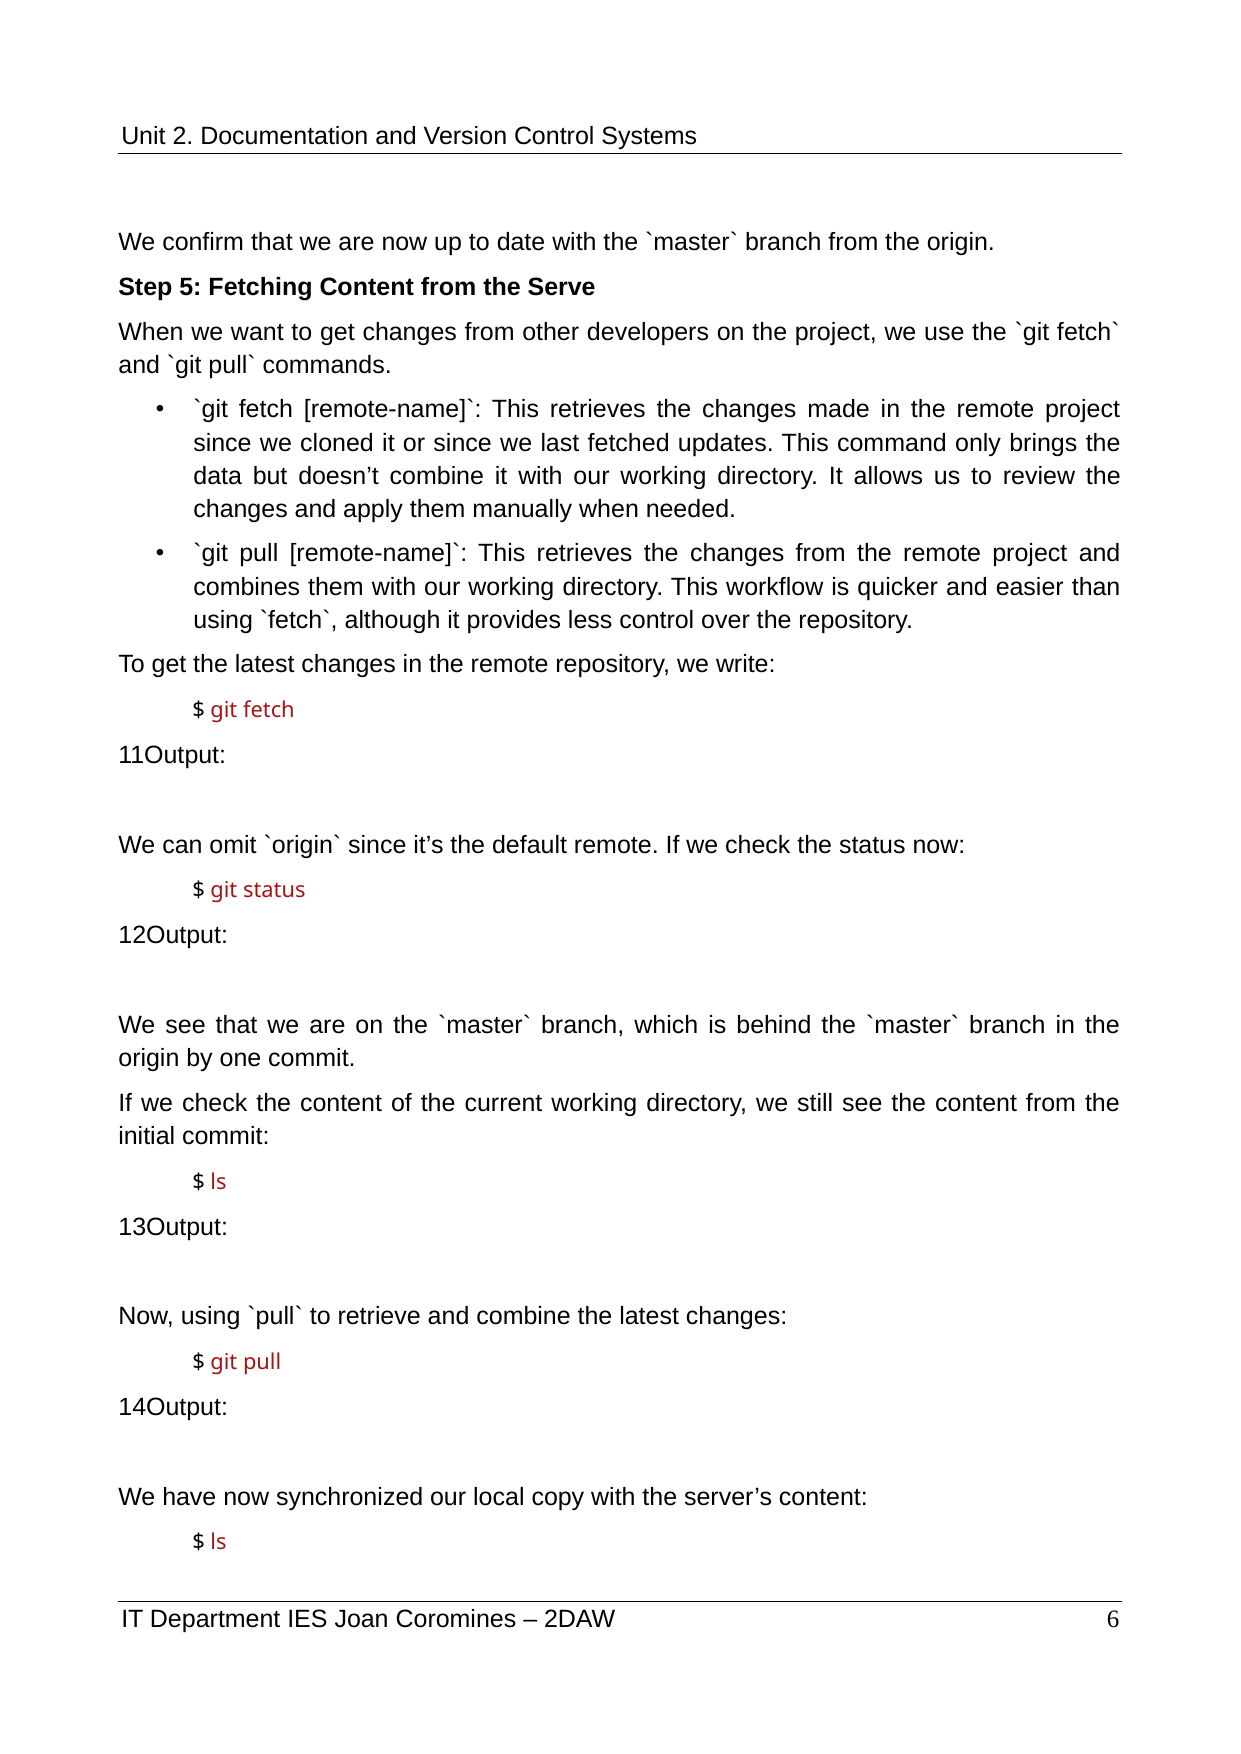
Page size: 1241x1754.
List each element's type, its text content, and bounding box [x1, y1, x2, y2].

text Step 5: Fetching Content from the Serve [118, 272, 1122, 301]
text We have now synchronized our local copy with the server’s content: [118, 1481, 1122, 1510]
text 14Output: [118, 1392, 1122, 1421]
text We confirm that we are now up to date with the `master` branch from the origin. [118, 227, 1122, 256]
text $ ls [192, 1166, 1122, 1195]
text $ git fetch [192, 694, 1122, 724]
list `git pull [remote-name]`: This retrieves the changes from the remote project and combines them with our working directory. This workflow is quicker and easier than using `fetch`, although it provides less control over the repository. [156, 538, 1122, 633]
text Now, using `pull` to retrieve and combine the latest changes: [118, 1301, 1122, 1330]
text We can omit `origin` since it’s the default remote. If we check the status now: [118, 830, 1122, 858]
text 11Output: [118, 740, 1122, 769]
text $ git pull [192, 1346, 1122, 1376]
text We see that we are on the `master` branch, which is behind the `master` branch in the origin by one commit. [118, 1010, 1122, 1072]
text $ git status [192, 874, 1122, 904]
text $ ls [192, 1526, 1122, 1556]
text If we check the content of the current working directory, we still see the content from the initial commit: [118, 1088, 1122, 1149]
text When we want to get changes from other developers on the project, we use the `git fetch` and `git pull` commands. [118, 317, 1122, 378]
text To get the latest changes in the remote repository, we write: [118, 649, 1122, 678]
list `git fetch [remote-name]`: This retrieves the changes made in the remote project since we cloned it or since we last fetched updates. This command only brings the data but doesn’t combine it with our working directory. It allows us to review the changes and apply them manually when needed. [156, 394, 1122, 522]
text 13Output: [118, 1212, 1122, 1240]
text 12Output: [118, 920, 1122, 949]
